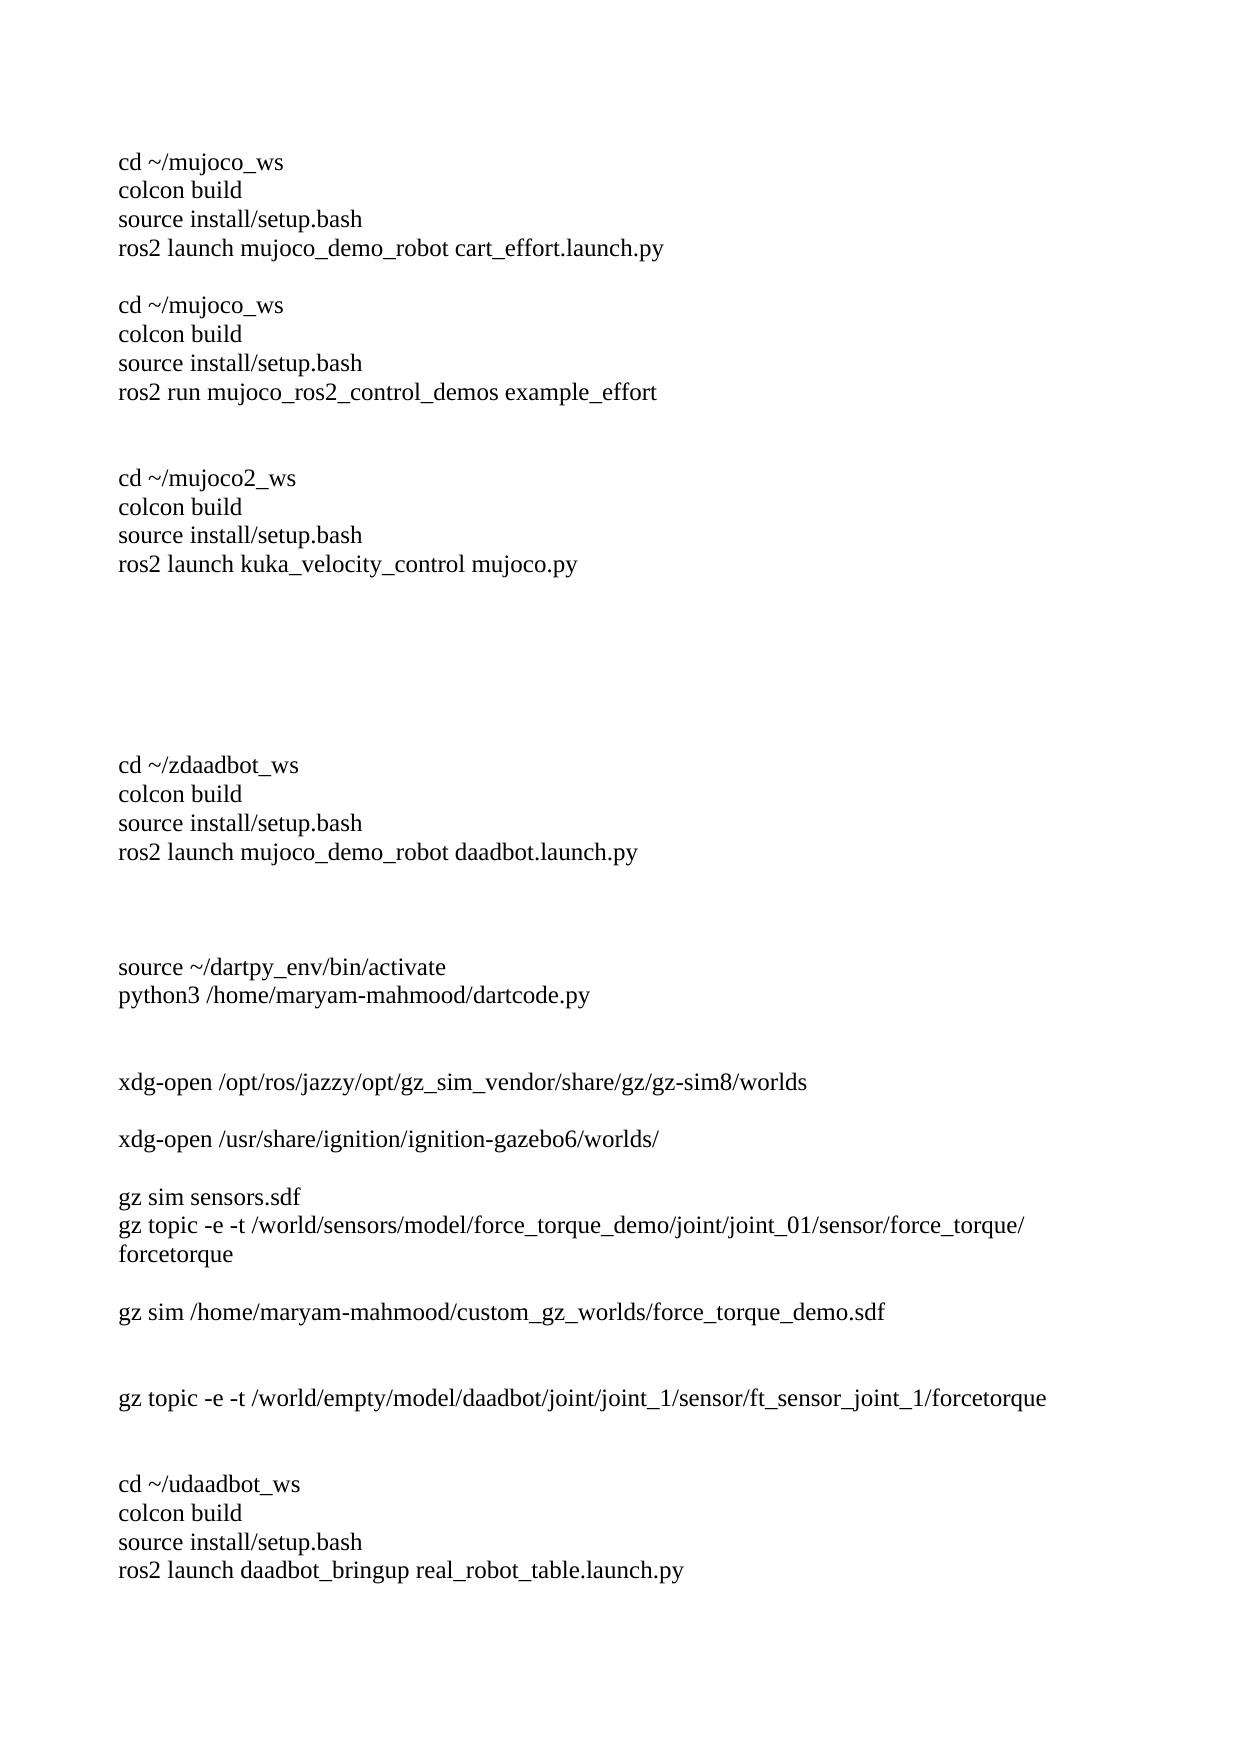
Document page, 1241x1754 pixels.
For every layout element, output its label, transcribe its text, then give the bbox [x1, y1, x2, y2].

text ros2 launch kuka_velocity_control mujoco.py [118, 549, 1122, 578]
text gz sim /home/maryam-mahmood/custom_gz_worlds/force_torque_demo.sdf [118, 1297, 1122, 1326]
text cd ~/zdaadbot_ws [118, 751, 1122, 779]
text cd ~/udaadbot_ws [118, 1469, 1122, 1498]
text source install/setup.bash [118, 204, 1122, 233]
text colcon build [118, 779, 1122, 808]
text xdg-open /opt/ros/jazzy/opt/gz_sim_vendor/share/gz/gz-sim8/worlds [118, 1067, 1122, 1096]
text ros2 launch mujoco_demo_robot cart_effort.launch.py [118, 233, 1122, 262]
text colcon build [118, 319, 1122, 348]
text source install/setup.bash [118, 521, 1122, 549]
text ros2 launch daadbot_bringup real_robot_table.launch.py [118, 1556, 1122, 1584]
text gz topic -e -t /world/empty/model/daadbot/joint/joint_1/sensor/ft_sensor_joint_1/forcetorque [118, 1383, 1122, 1412]
text gz sim sensors.sdf [118, 1182, 1122, 1211]
text cd ~/mujoco_ws [118, 147, 1122, 176]
text source install/setup.bash [118, 348, 1122, 377]
text source ~/dartpy_env/bin/activate [118, 952, 1122, 981]
text xdg-open /usr/share/ignition/ignition-gazebo6/worlds/ [118, 1124, 1122, 1153]
text source install/setup.bash [118, 1527, 1122, 1556]
text cd ~/mujoco2_ws [118, 463, 1122, 492]
text colcon build [118, 492, 1122, 521]
text colcon build [118, 176, 1122, 204]
text colcon build [118, 1498, 1122, 1527]
text python3 /home/maryam-mahmood/dartcode.py [118, 981, 1122, 1009]
text cd ~/mujoco_ws [118, 291, 1122, 319]
text gz topic -e -t /world/sensors/model/force_torque_demo/joint/joint_01/sensor/force_torque/forcetorque [118, 1211, 1122, 1268]
text ros2 launch mujoco_demo_robot daadbot.launch.py [118, 837, 1122, 866]
text source install/setup.bash [118, 808, 1122, 837]
text ros2 run mujoco_ros2_control_demos example_effort [118, 377, 1122, 406]
